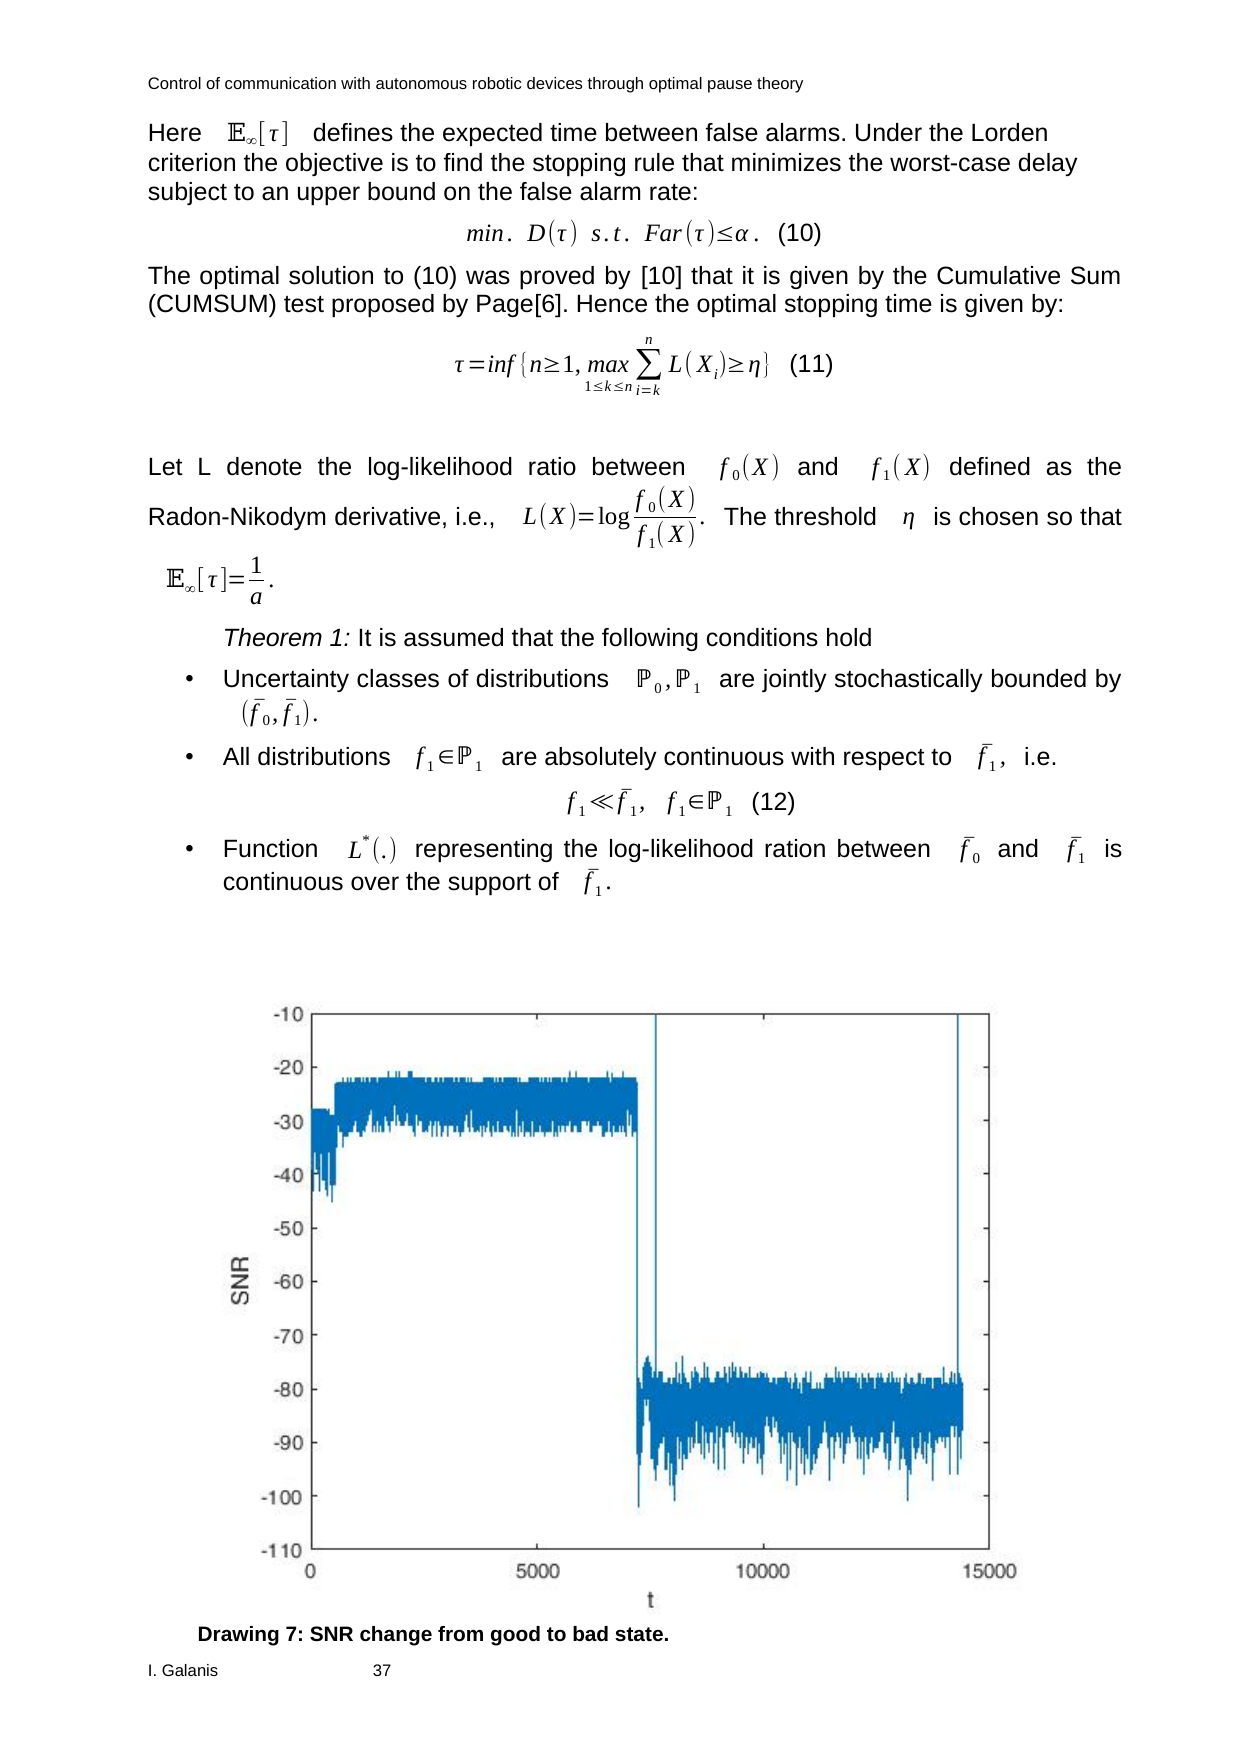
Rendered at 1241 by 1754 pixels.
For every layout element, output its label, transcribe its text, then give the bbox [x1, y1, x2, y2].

list Function representing the log-likelihood ration between and is continuous over the support of [185, 832, 1122, 899]
list Uncertainty classes of distributions are jointly stochastically bounded by [185, 664, 1122, 729]
text Theorem 1: It is assumed that the following conditions hold [148, 623, 1122, 652]
text Drawing 7: SNR change from good to bad state. [197, 1622, 1072, 1646]
text (11) [148, 331, 1122, 398]
picture [197, 965, 1073, 1622]
text (10) [148, 218, 1122, 248]
text The optimal solution to (10) was proved by [10]⁠ that it is given by the Cumulative Sum (CUMSUM) test proposed by Page[6]⁠. Hence the optimal stopping time is given by: [148, 261, 1122, 318]
list (12) [185, 787, 1122, 819]
text Let L denote the log-likelihood ratio between and defined as the Radon-Nikodym derivative, i.e., The threshold is chosen so that [148, 452, 1122, 611]
text Here defines the expected time between false alarms. Under the Lorden criterion the objective is to find the stopping rule that minimizes the worst-case delay subject to an upper bound on the false alarm rate: [148, 118, 1122, 205]
list All distributions are absolutely continuous with respect to i.e. [185, 742, 1122, 774]
